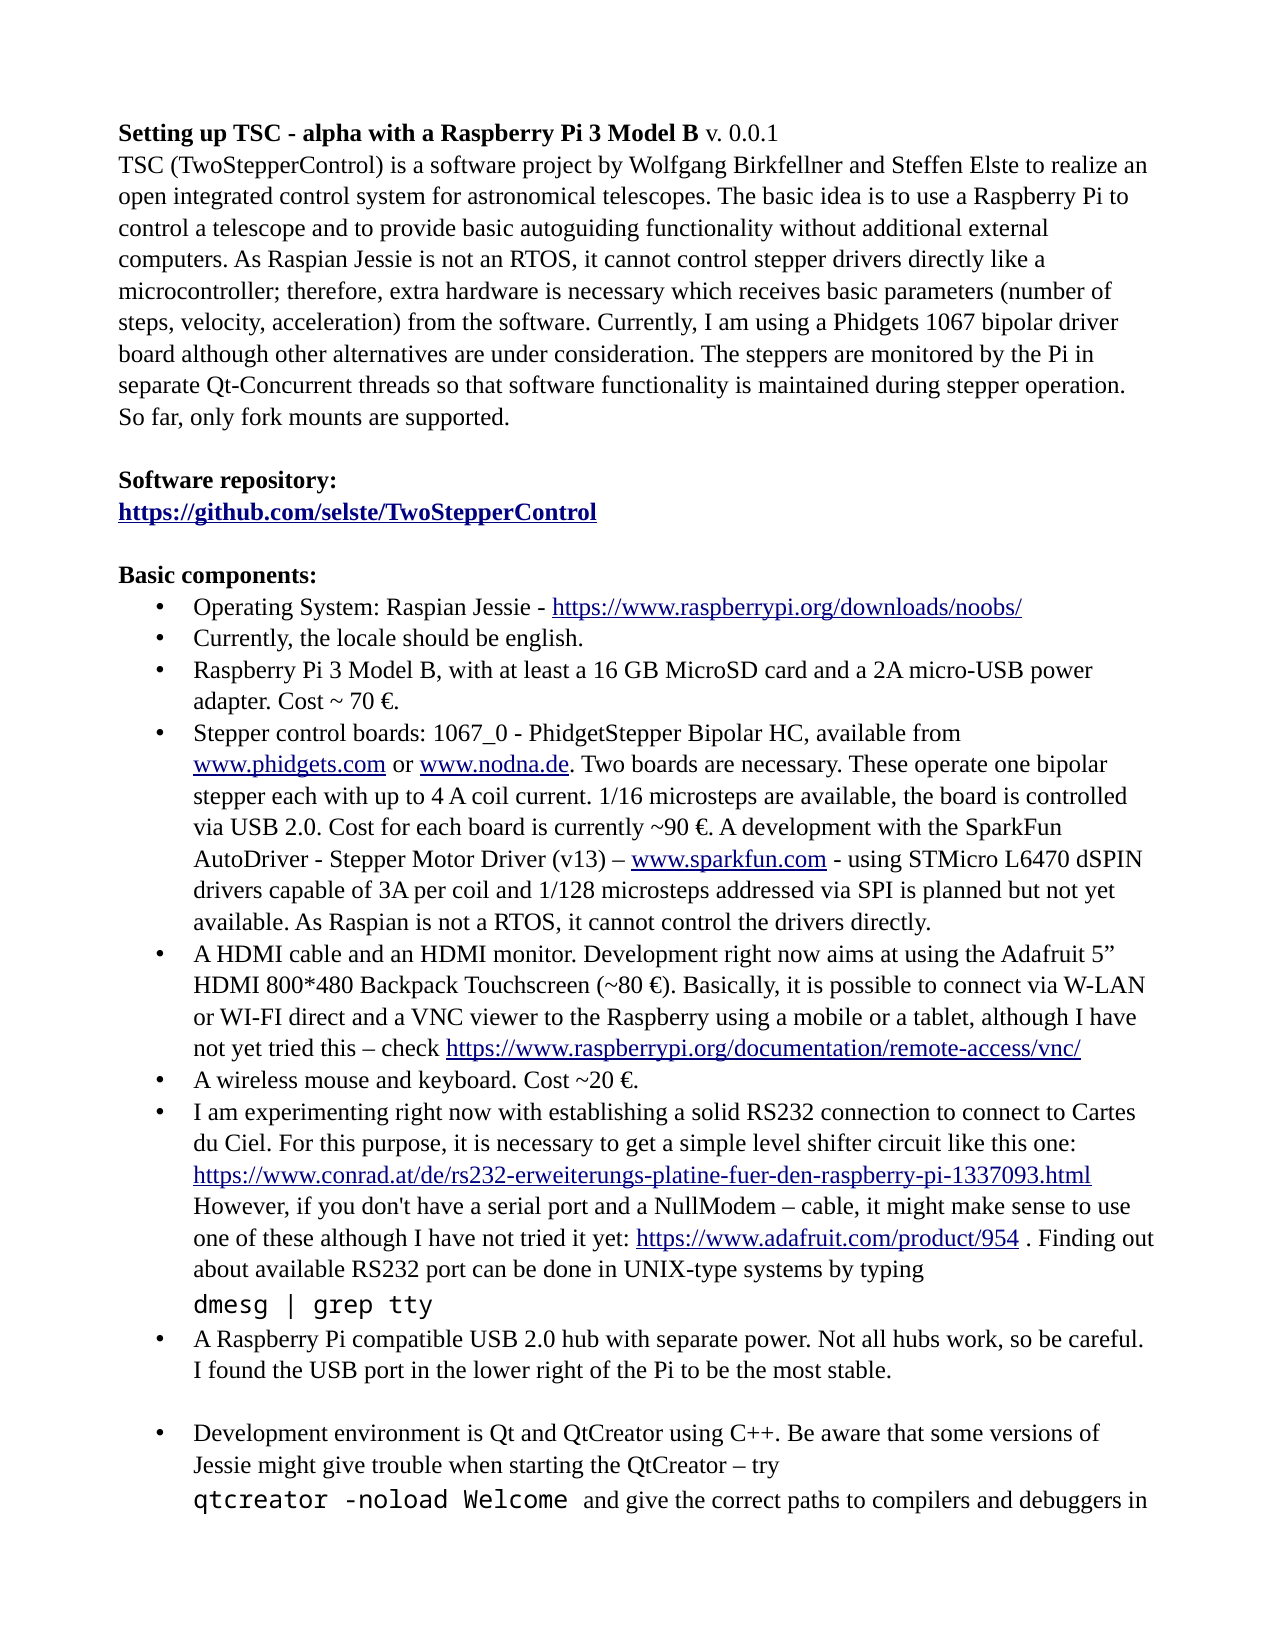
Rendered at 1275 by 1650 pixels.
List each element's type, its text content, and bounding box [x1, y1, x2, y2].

list A HDMI cable and an HDMI monitor. Development right now aims at using the Adafruit 5” HDMI 800*480 Backpack Touchscreen (~80 €). Basically, it is possible to connect via W-LAN or WI-FI direct and a VNC viewer to the Raspberry using a mobile or a tablet, although I have not yet tried this – check https://www.raspberrypi.org/documentation/remote-access/vnc/ [156, 939, 1157, 1062]
text https://github.com/selste/TwoStepperControl [118, 497, 1157, 526]
list A Raspberry Pi compatible USB 2.0 hub with separate power. Not all hubs work, so be careful. I found the USB port in the lower right of the Pi to be the most stable. [156, 1324, 1157, 1416]
list Currently, the locale should be english. [156, 623, 1157, 652]
list Operating System: Raspian Jessie - https://www.raspberrypi.org/downloads/noobs/ [156, 592, 1157, 620]
text Setting up TSC - alpha with a Raspberry Pi 3 Model B v. 0.0.1 [118, 118, 1157, 147]
text TSC (TwoStepperControl) is a software project by Wolfgang Birkfellner and Steffen Elste to realize an open integrated control system for astronomical telescopes. The basic idea is to use a Raspberry Pi to control a telescope and to provide basic autoguiding functionality without additional external computers. As Raspian Jessie is not an RTOS, it cannot control stepper drivers directly like a microcontroller; therefore, extra hardware is necessary which receives basic parameters (number of steps, velocity, acceleration) from the software. Currently, I am using a Phidgets 1067 bipolar driver board although other alternatives are under consideration. The steppers are monitored by the Pi in separate Qt-Concurrent threads so that software functionality is maintained during stepper operation. So far, only fork mounts are supported. [118, 150, 1157, 431]
text Basic components: [118, 560, 1157, 589]
list I am experimenting right now with establishing a solid RS232 connection to connect to Cartes du Ciel. For this purpose, it is necessary to get a simple level shifter circuit like this one: https://www.conrad.at/de/rs232-erweiterungs-platine-fuer-den-raspberry-pi-1337093.html [156, 1097, 1157, 1188]
list Development environment is Qt and QtCreator using C++. Be aware that some versions of Jessie might give trouble when starting the QtCreator – try qtcreator -noload Welcome and give the correct paths to compilers and debuggers in [156, 1418, 1157, 1516]
list However, if you don't have a serial port and a NullModem – cable, it might make sense to use one of these although I have not tried it yet: https://www.adafruit.com/product/954 . Finding out about available RS232 port can be done in UNIX-type systems by typing dmesg | grep tty [156, 1191, 1157, 1321]
list Raspberry Pi 3 Model B, with at least a 16 GB MicroSD card and a 2A micro-USB power adapter. Cost ~ 70 €. [156, 655, 1157, 715]
text Software repository: [118, 465, 1157, 494]
list Stepper control boards: 1067_0 - PhidgetStepper Bipolar HC, available from www.phidgets.com or www.nodna.de. Two boards are necessary. These operate one bipolar stepper each with up to 4 A coil current. 1/16 microsteps are available, the board is controlled via USB 2.0. Cost for each board is currently ~90 €. A development with the SparkFun AutoDriver - Stepper Motor Driver (v13) – www.sparkfun.com - using STMicro L6470 dSPIN drivers capable of 3A per coil and 1/128 microsteps addressed via SPI is planned but not yet available. As Raspian is not a RTOS, it cannot control the drivers directly. [156, 718, 1157, 936]
list A wireless mouse and keyboard. Cost ~20 €. [156, 1065, 1157, 1094]
